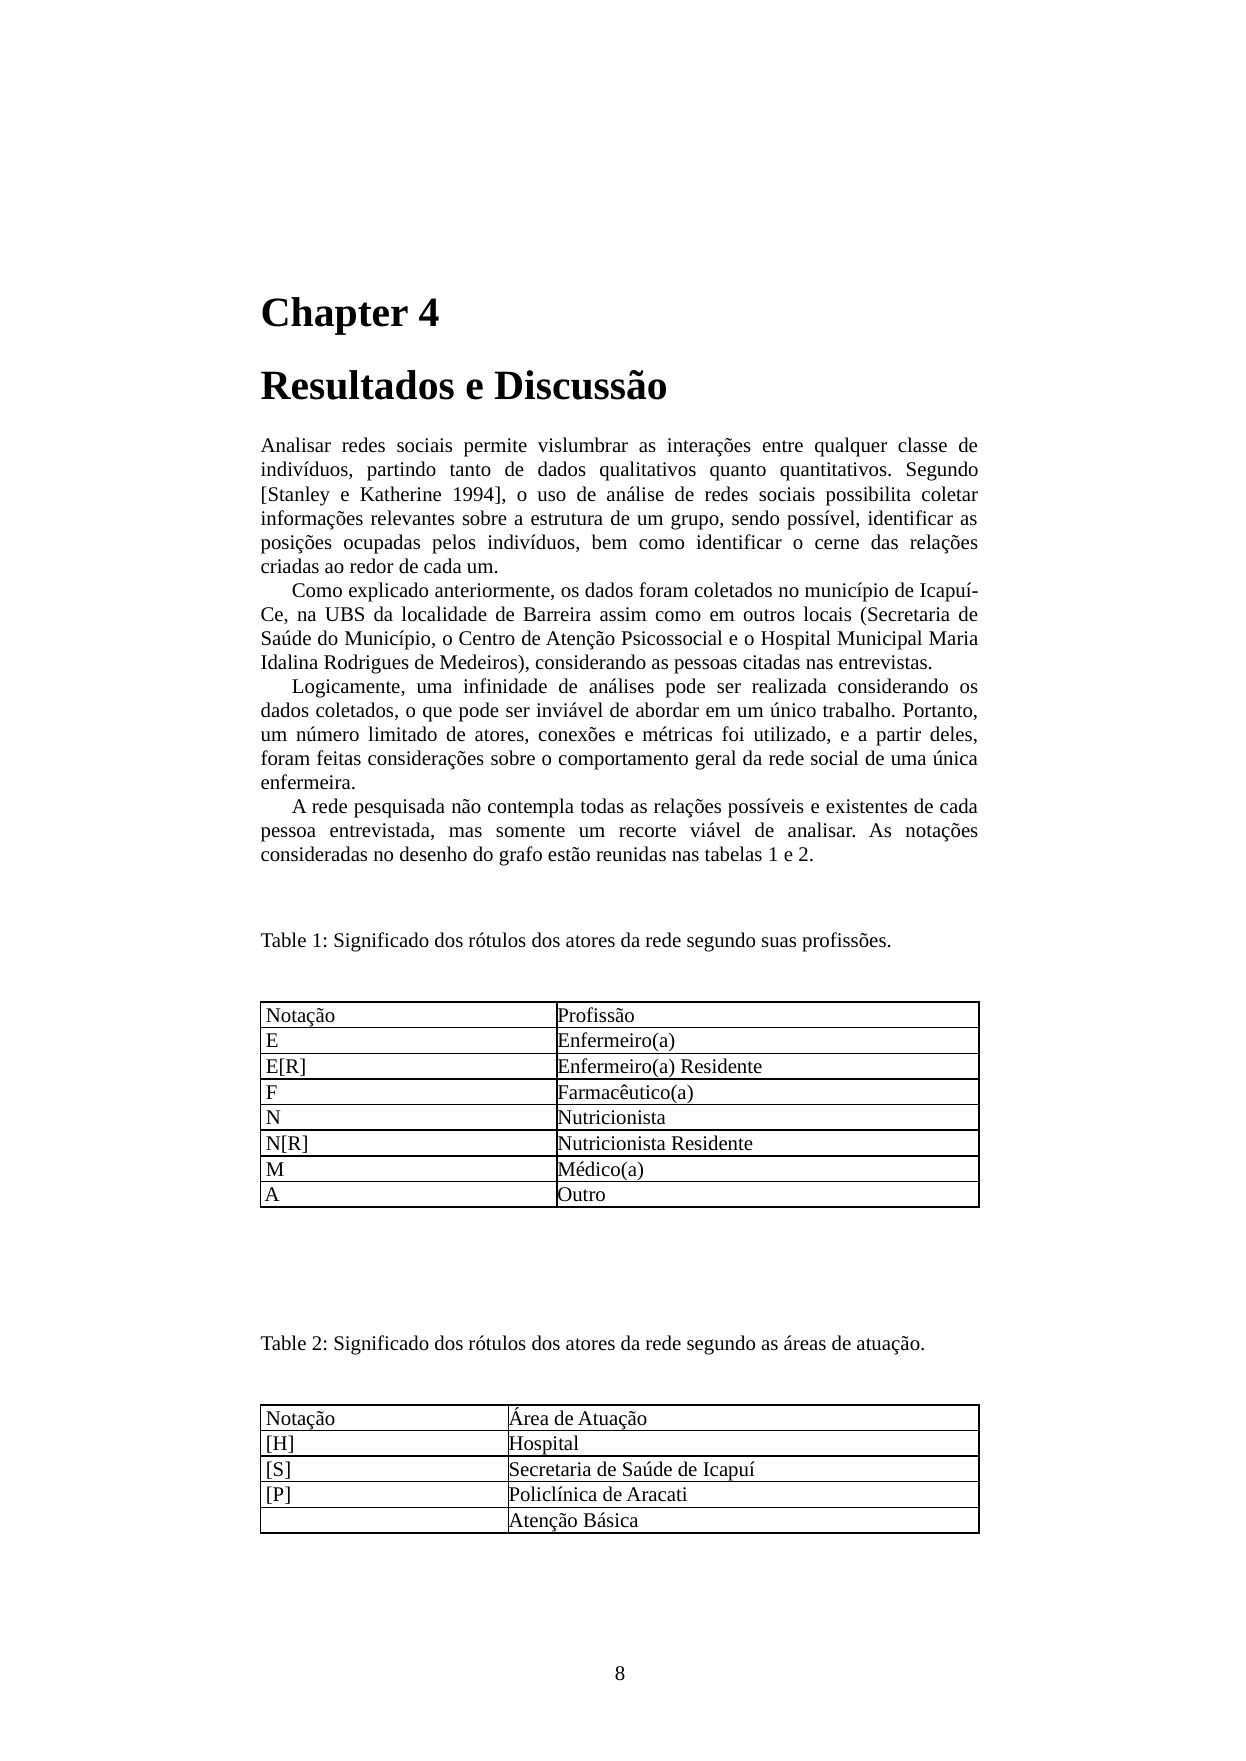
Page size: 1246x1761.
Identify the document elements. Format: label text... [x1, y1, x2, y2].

table_cell Farmacêutico(a) [558, 1080, 978, 1104]
text Como explicado anteriormente, os dados foram coletados no município de Icapuí-Ce, na UBS da localidade de Barreira assim como em outros locais (Secretaria de Saúde do Município, o Centro de Atenção Psicossocial e o Hospital Municipal Maria Idalina Rodrigues de Medeiros), considerando as pessoas citadas nas entrevistas. [260, 578, 979, 674]
subtitle Resultados e Discussão [260, 360, 979, 408]
table_cell [261, 1508, 508, 1532]
table_cell N [261, 1105, 556, 1129]
table_cell N[R] [261, 1131, 556, 1155]
table_cell Atenção Básica [509, 1508, 978, 1532]
table_cell Médico(a) [558, 1157, 978, 1181]
table_cell M [261, 1157, 556, 1181]
table_cell Secretaria de Saúde de Icapuí [509, 1457, 978, 1481]
text A rede pesquisada não contempla todas as relações possíveis e existentes de cada pessoa entrevistada, mas somente um recorte viável de analisar. As notações consideradas no desenho do grafo estão reunidas nas tabelas 1 e 2. [260, 794, 979, 866]
text Table 1: Significado dos rótulos dos atores da rede segundo suas profissões. [260, 928, 979, 952]
table_cell [H] [261, 1431, 508, 1455]
table_cell A [261, 1182, 556, 1206]
text Chapter 4 [260, 287, 979, 335]
table_cell F [261, 1080, 556, 1104]
text Table 2: Significado dos rótulos dos atores da rede segundo as áreas de atuação. [260, 1331, 979, 1355]
table_header Notação [261, 1406, 508, 1429]
table_cell [P] [261, 1482, 508, 1506]
table_header Profissão [558, 1003, 978, 1027]
table_cell Enfermeiro(a) [558, 1028, 978, 1052]
table_cell [S] [261, 1457, 508, 1481]
table_cell Hospital [509, 1431, 978, 1455]
table_cell Nutricionista Residente [558, 1131, 978, 1155]
table_cell Outro [558, 1182, 978, 1206]
table_cell Enfermeiro(a) Residente [558, 1054, 978, 1078]
table_cell Policlínica de Aracati [509, 1482, 978, 1506]
text Logicamente, uma infinidade de análises pode ser realizada considerando os dados coletados, o que pode ser inviável de abordar em um único trabalho. Portanto, um número limitado de atores, conexões e métricas foi utilizado, e a partir deles, foram feitas considerações sobre o comportamento geral da rede social de uma única enfermeira. [260, 674, 979, 794]
table_header Notação [261, 1003, 556, 1027]
table_cell Nutricionista [558, 1105, 978, 1129]
table_cell E[R] [261, 1054, 556, 1078]
table_header Área de Atuação [509, 1406, 978, 1429]
text Analisar redes sociais permite vislumbrar as interações entre qualquer classe de indivíduos, partindo tanto de dados qualitativos quanto quantitativos. Segundo [Stanley e Katherine 1994], o uso de análise de redes sociais possibilita coletar informações relevantes sobre a estrutura de um grupo, sendo possível, identificar as posições ocupadas pelos indivíduos, bem como identificar o cerne das relações criadas ao redor de cada um. [260, 433, 979, 578]
table_cell E [261, 1028, 556, 1052]
